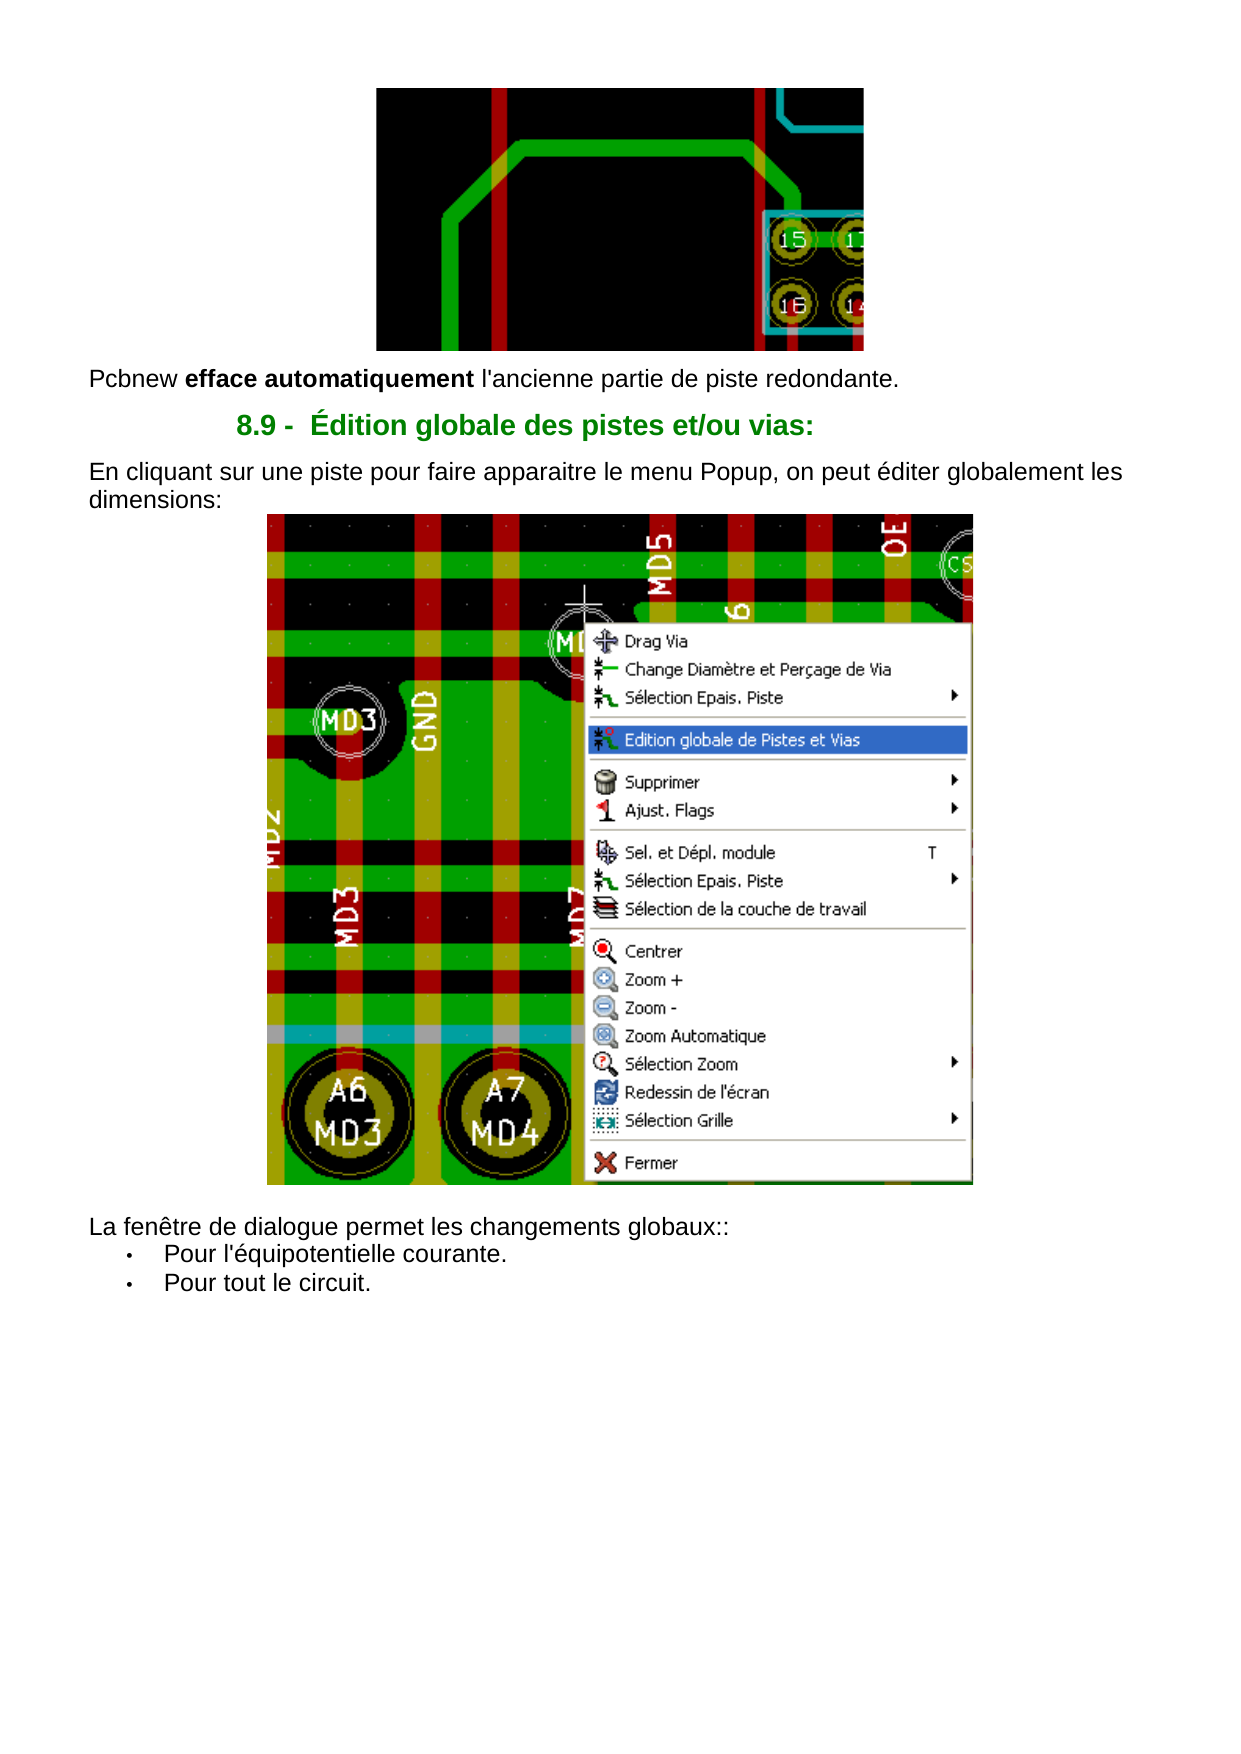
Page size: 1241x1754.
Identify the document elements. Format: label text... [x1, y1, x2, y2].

subtitle Édition globale des pistes et/ou vias: [162, 409, 1152, 442]
list Pour l'équipotentielle courante. [126, 1240, 1152, 1268]
text En cliquant sur une piste pour faire apparaitre le menu Popup, on peut éditer globalement les dimensions: [88, 458, 1152, 514]
picture [376, 88, 864, 351]
text Pcbnew efface automatiquement l'ancienne partie de piste redondante. [88, 365, 1152, 393]
text La fenêtre de dialogue permet les changements globaux:: [88, 1212, 1152, 1240]
picture [267, 514, 974, 1185]
list Pour tout le circuit. [126, 1268, 1152, 1296]
